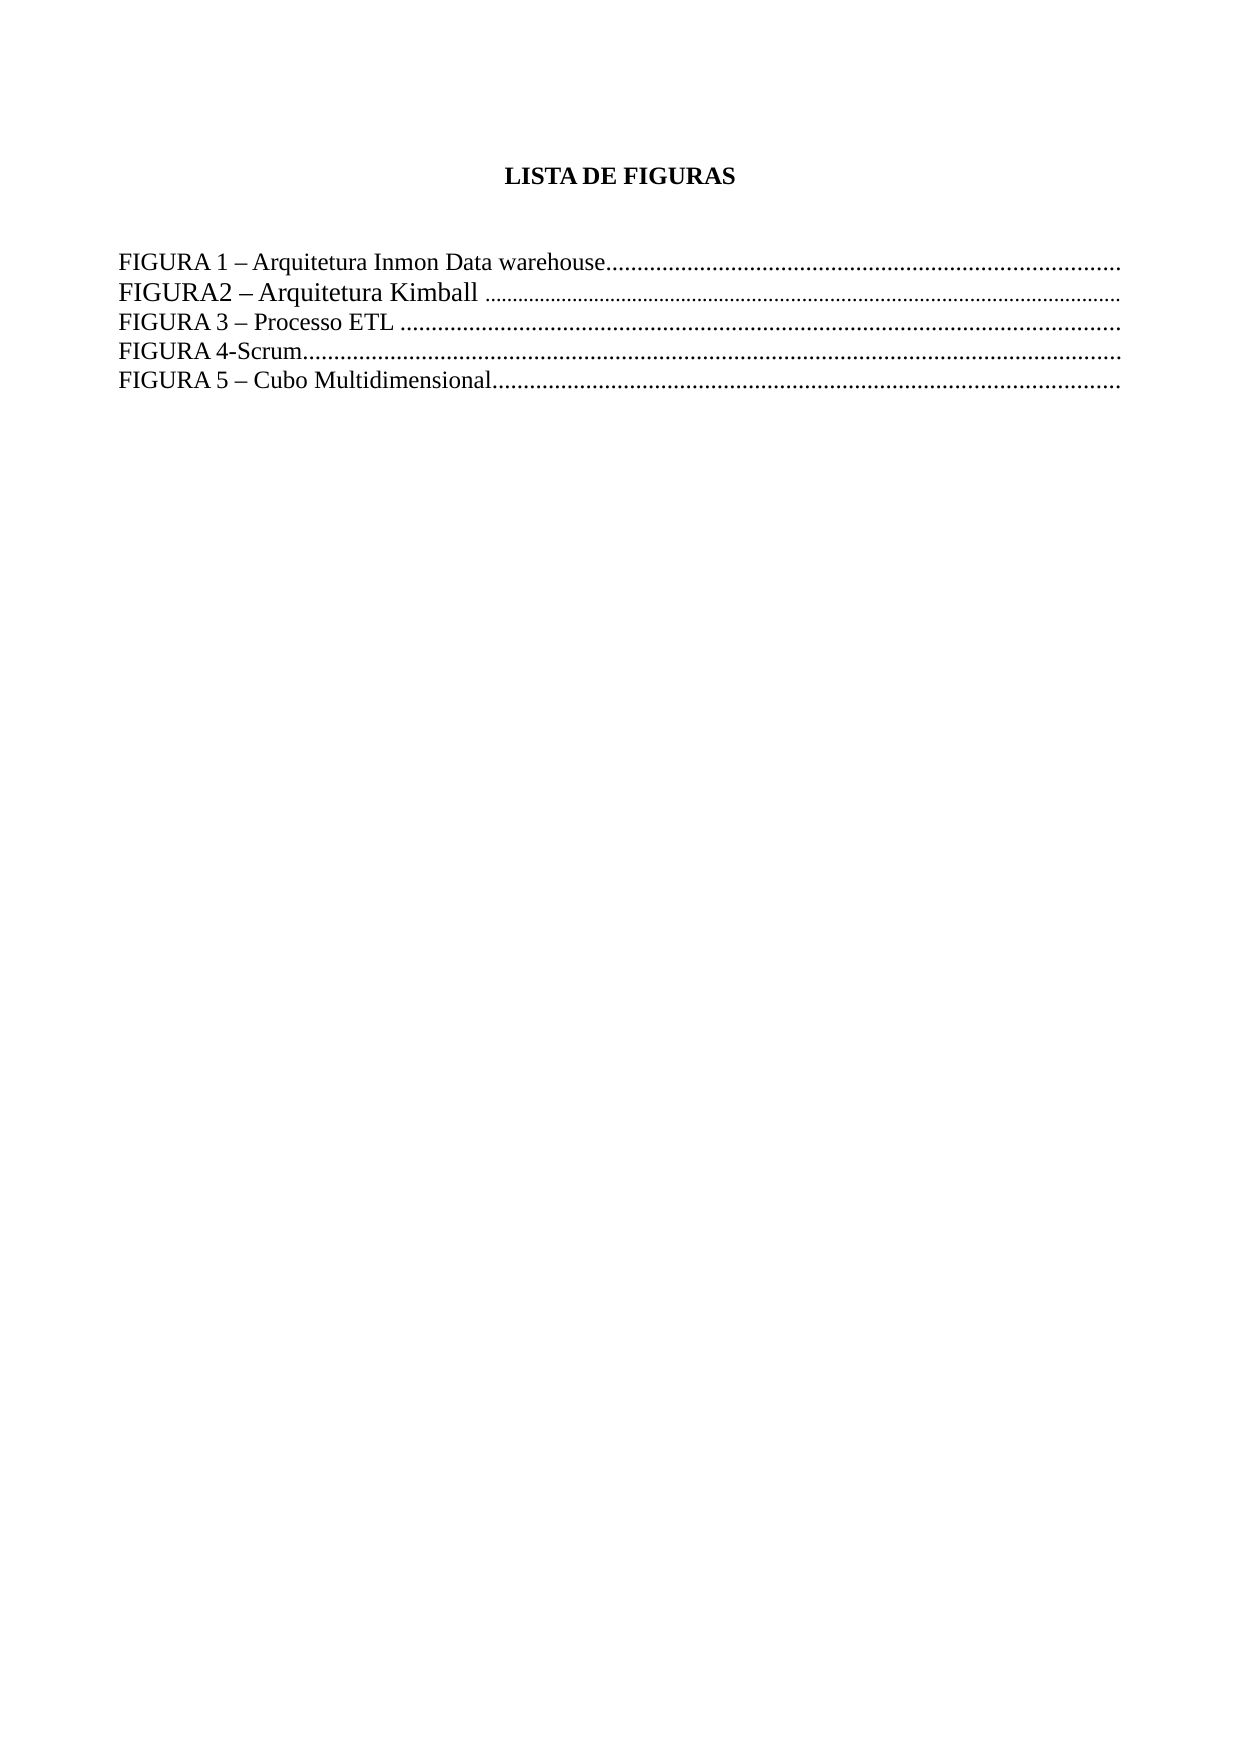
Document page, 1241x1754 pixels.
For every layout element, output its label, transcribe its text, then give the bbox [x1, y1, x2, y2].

text FIGURA 5 – Cubo Multidimensional [118, 365, 1122, 394]
text FIGURA 3 – Processo ETL [118, 307, 1122, 336]
list LISTA DE FIGURAS [118, 161, 1122, 190]
text FIGURA 1 – Arquitetura Inmon Data warehouse [118, 247, 1122, 276]
text FIGURA2 – Arquitetura Kimball [118, 276, 1122, 307]
text FIGURA 4-Scrum [118, 336, 1122, 365]
